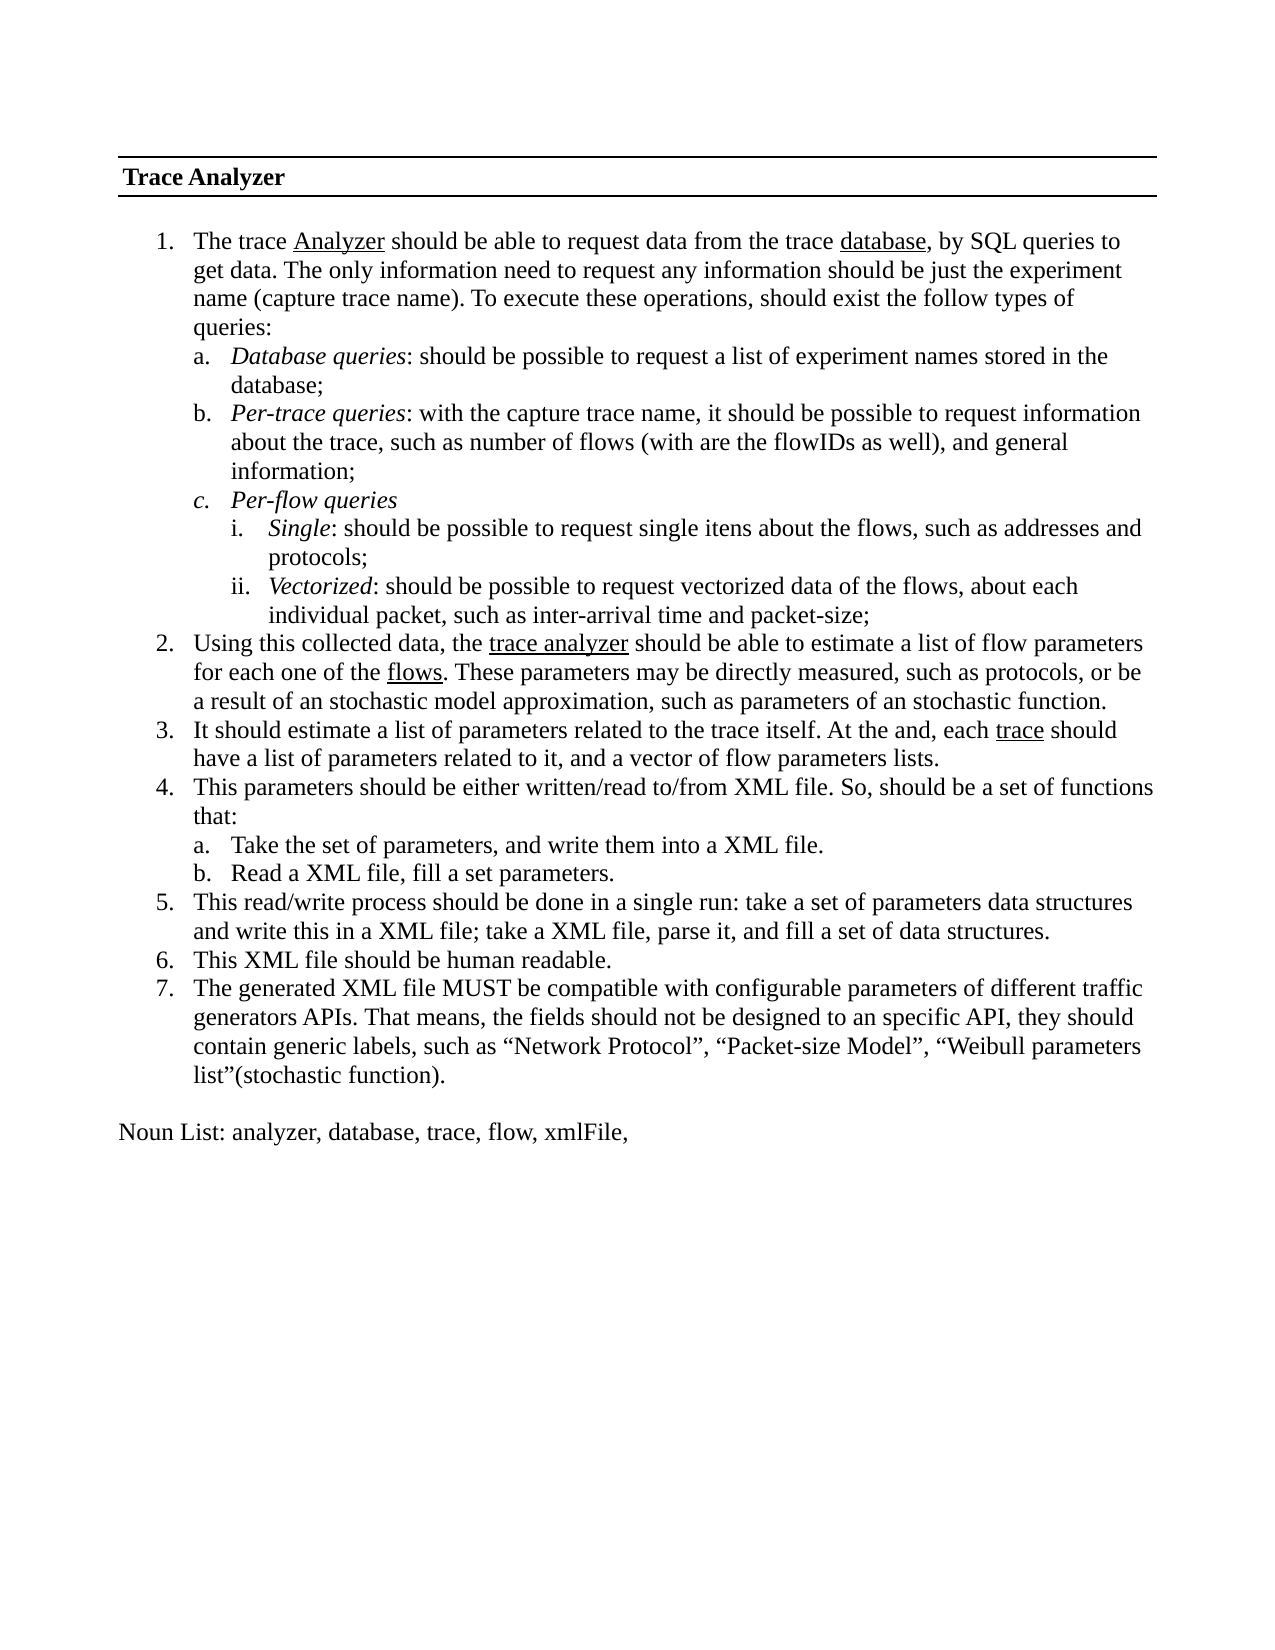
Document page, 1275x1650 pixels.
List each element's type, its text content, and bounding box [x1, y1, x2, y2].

list The generated XML file MUST be compatible with configurable parameters of different traffic generators APIs. That means, the fields should not be designed to an specific API, they should contain generic labels, such as “Network Protocol”, “Packet-size Model”, “Weibull parameters list”(stochastic function). [156, 973, 1157, 1088]
list Database queries: should be possible to request a list of experiment names stored in the database; [193, 341, 1157, 398]
list Using this collected data, the trace analyzer should be able to estimate a list of flow parameters for each one of the flows. These parameters may be directly measured, such as protocols, or be a result of an stochastic model approximation, such as parameters of an stochastic function. [156, 628, 1157, 715]
list The trace Analyzer should be able to request data from the trace database, by SQL queries to get data. The only information need to request any information should be just the experiment name (capture trace name). To execute these operations, should exist the follow types of queries: [156, 226, 1157, 341]
text Noun List: analyzer, database, trace, flow, xmlFile, [118, 1117, 1157, 1146]
list This XML file should be human readable. [156, 945, 1157, 973]
list Read a XML file, fill a set parameters. [193, 858, 1157, 887]
list This parameters should be either written/read to/from XML file. So, should be a set of functions that: [156, 772, 1157, 830]
list Take the set of parameters, and write them into a XML file. [193, 830, 1157, 858]
list Vectorized: should be possible to request vectorized data of the flows, about each individual packet, such as inter-arrival time and packet-size; [231, 571, 1157, 628]
list Per-flow queries [193, 485, 1157, 513]
list Per-trace queries: with the capture trace name, it should be possible to request information about the trace, such as number of flows (with are the flowIDs as well), and general information; [193, 398, 1157, 485]
list Single: should be possible to request single itens about the flows, such as addresses and protocols; [231, 513, 1157, 571]
list It should estimate a list of parameters related to the trace itself. At the and, each trace should have a list of parameters related to it, and a vector of flow parameters lists. [156, 715, 1157, 772]
text Trace Analyzer [118, 158, 1157, 195]
list This read/write process should be done in a single run: take a set of parameters data structures and write this in a XML file; take a XML file, parse it, and fill a set of data structures. [156, 887, 1157, 945]
